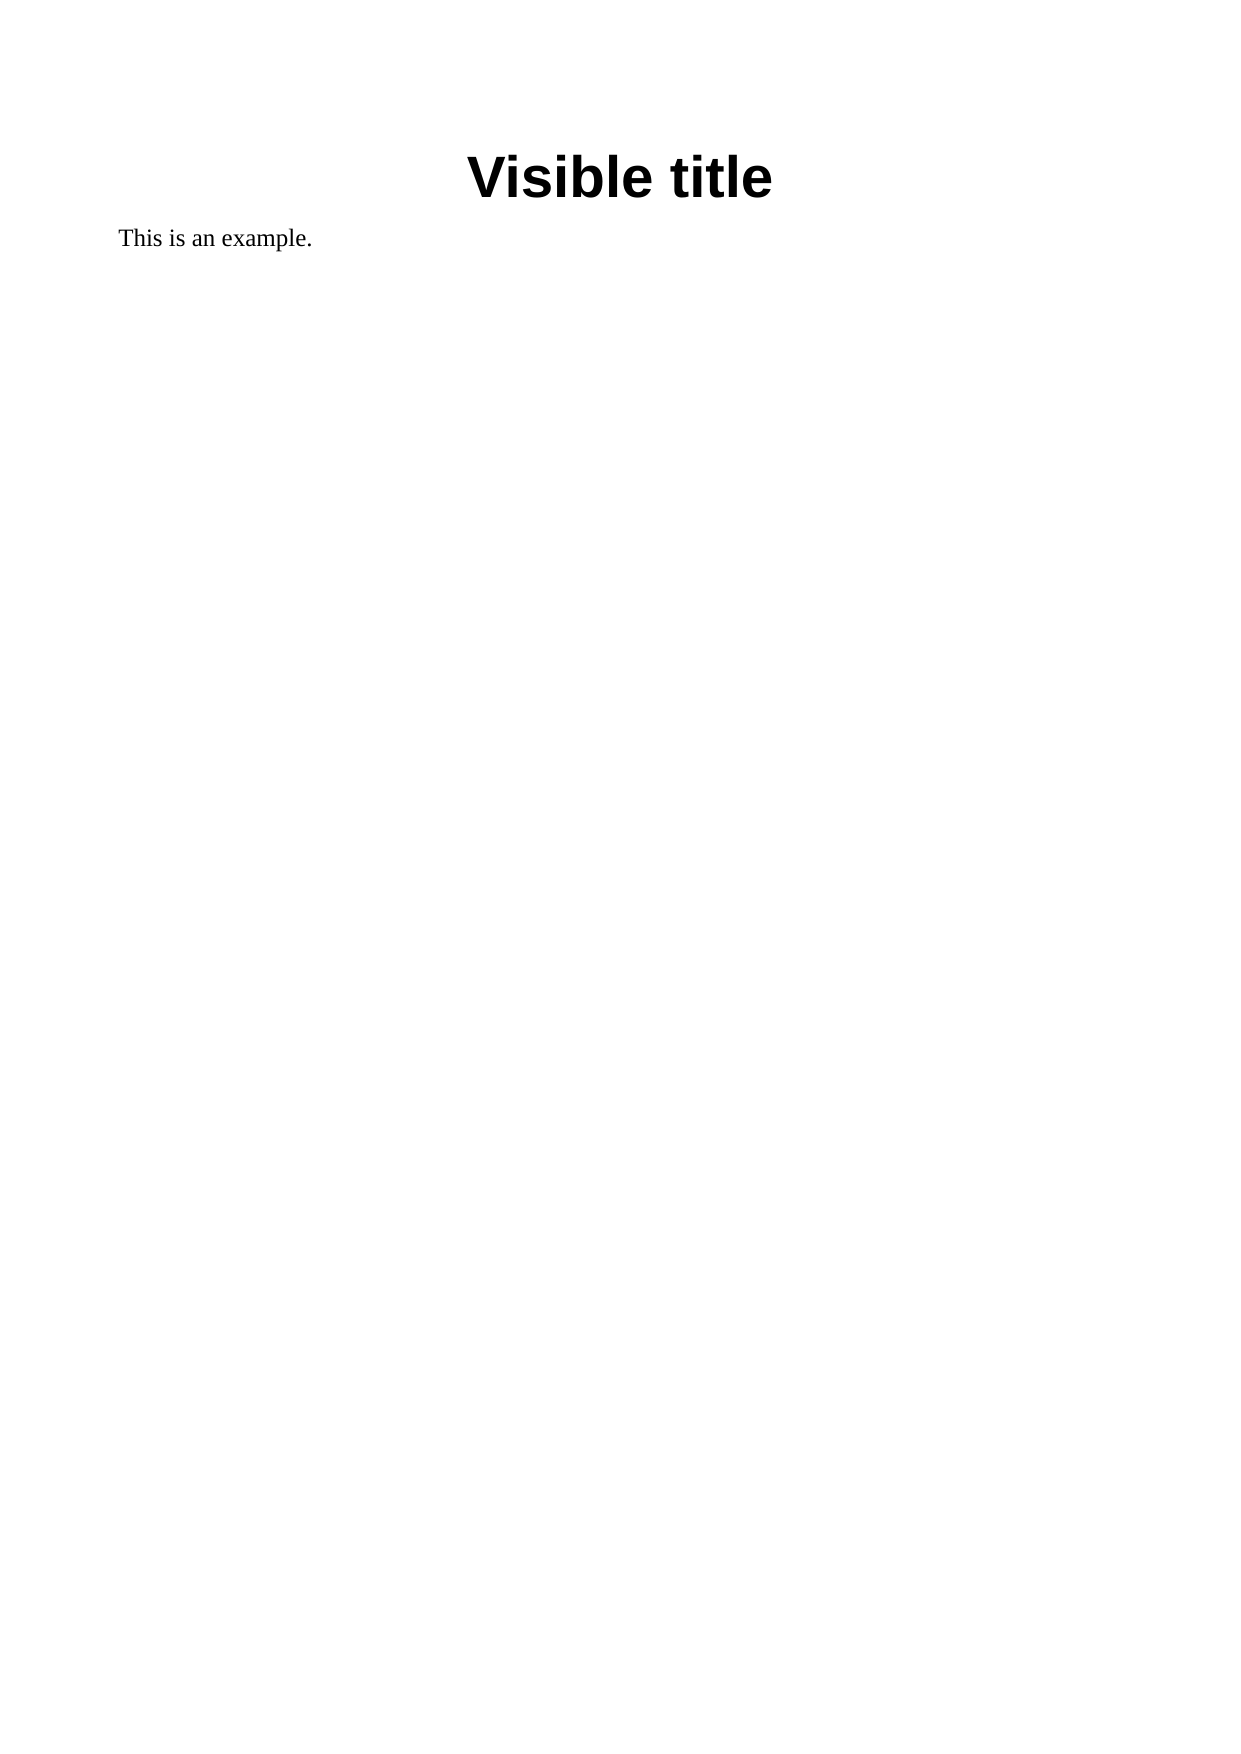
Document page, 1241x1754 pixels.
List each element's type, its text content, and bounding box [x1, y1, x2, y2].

title Visible title [118, 143, 1122, 210]
text This is an example. [118, 223, 1122, 251]
